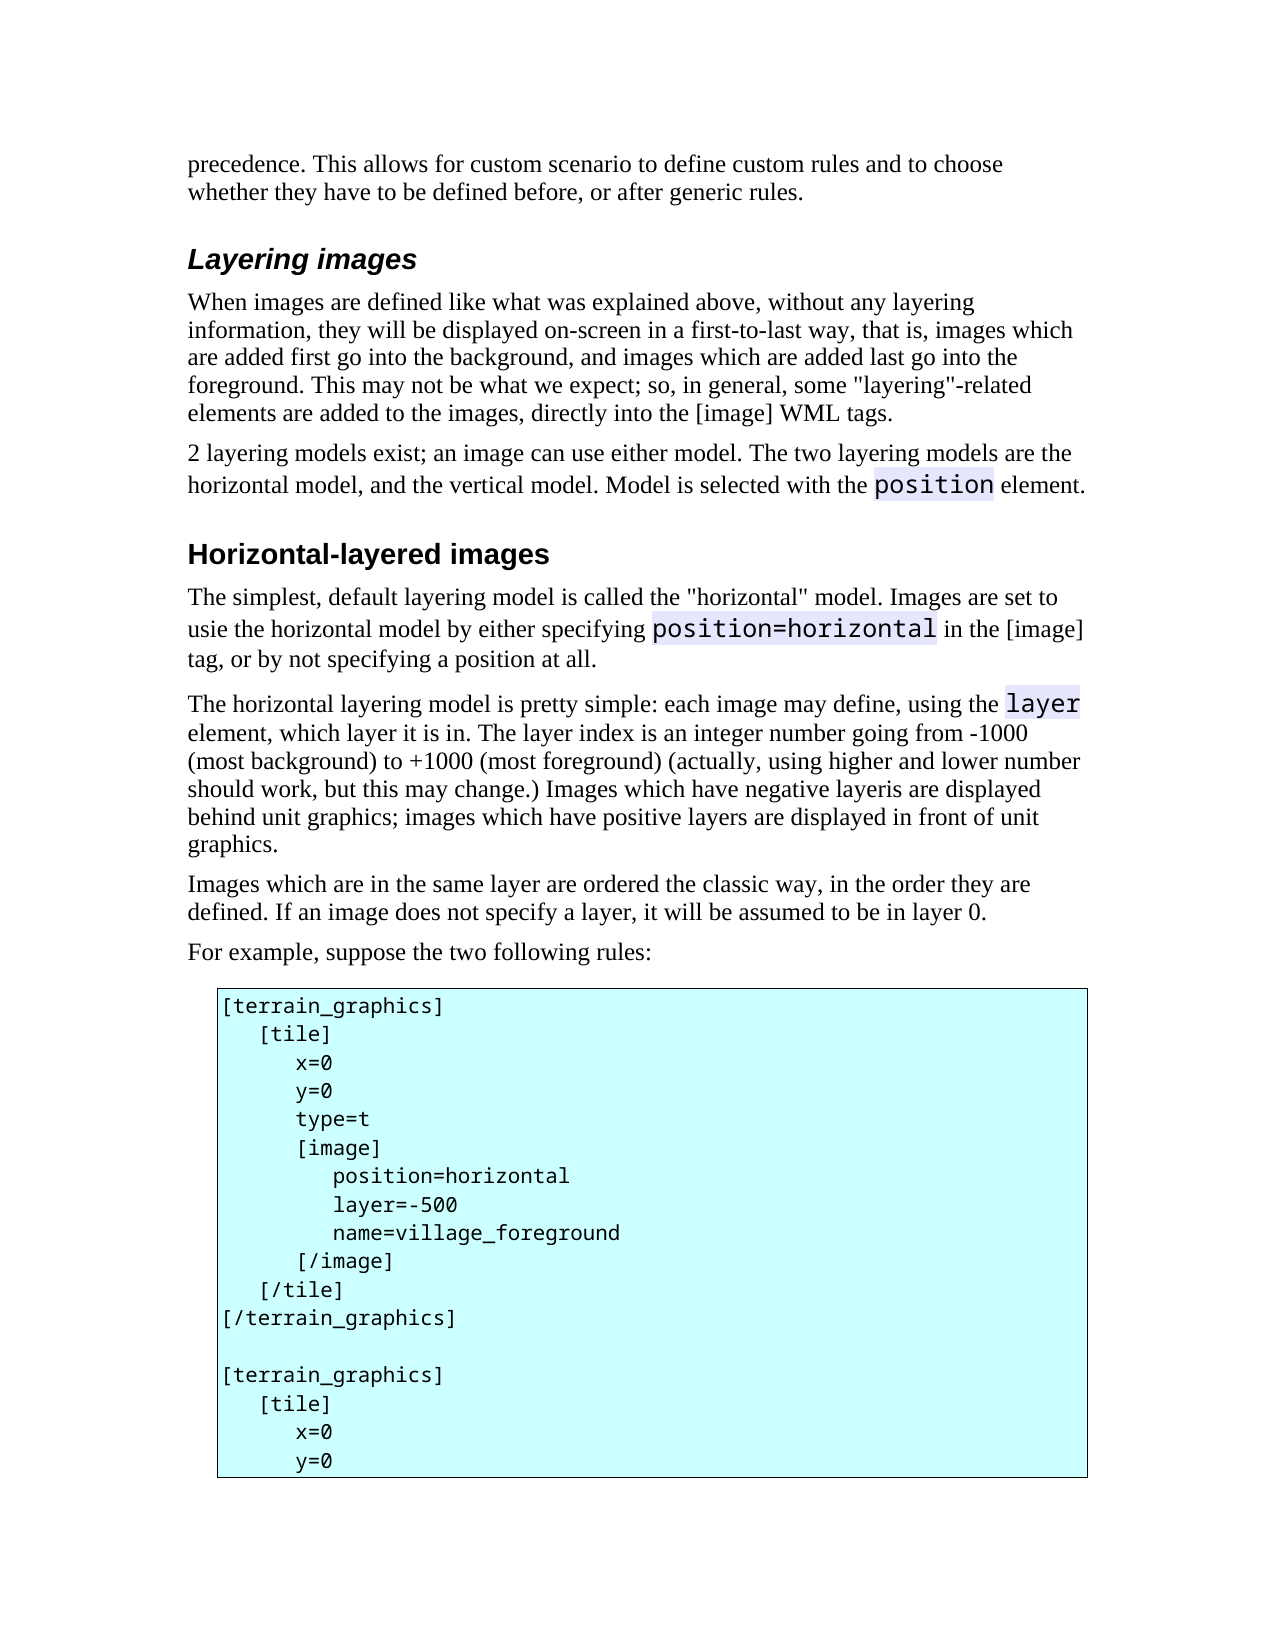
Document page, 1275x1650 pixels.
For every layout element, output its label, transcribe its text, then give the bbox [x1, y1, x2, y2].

subtitle Horizontal-layered images [187, 538, 1087, 571]
text [terrain_graphics] [tile] x=0 y=0 type=t [image] position=horizontal layer=-500 name=village_foreground [/image] [/tile] [/terrain_graphics] [terrain_graphics] [tile] x=0 y=0 [218, 989, 1087, 1477]
text The simplest, default layering model is called the "horizontal" model. Images are set to usie the horizontal model by either specifying position=horizontal in the [image] tag, or by not specifying a position at all. [187, 583, 1087, 673]
text Images which are in the same layer are ordered the classic way, in the order they are defined. If an image does not specify a layer, it will be assumed to be in layer 0. [187, 871, 1087, 926]
text The horizontal layering model is pretty simple: each image may define, using the layer element, which layer it is in. The layer index is an integer number going from -1000 (most background) to +1000 (most foreground) (actually, using higher and lower number should work, but this may change.) Images which have negative layeris are displayed behind unit graphics; images which have positive layers are displayed in front of unit graphics. [187, 685, 1087, 858]
text For example, suppose the two following rules: [187, 938, 1087, 966]
text When images are defined like what was explained above, without any layering information, they will be displayed on-screen in a first-to-last way, that is, images which are added first go into the background, and images which are added last go into the foreground. This may not be what we expect; so, in general, some "layering"-related elements are added to the images, directly into the [image] WML tags. [187, 288, 1087, 427]
text precedence. This allows for custom scenario to define custom rules and to choose whether they have to be defined before, or after generic rules. [187, 150, 1087, 205]
text 2 layering models exist; an image can use either model. The two layering models are the horizontal model, and the vertical model. Model is selected with the position element. [187, 439, 1087, 501]
subtitle Layering images [187, 243, 1087, 276]
